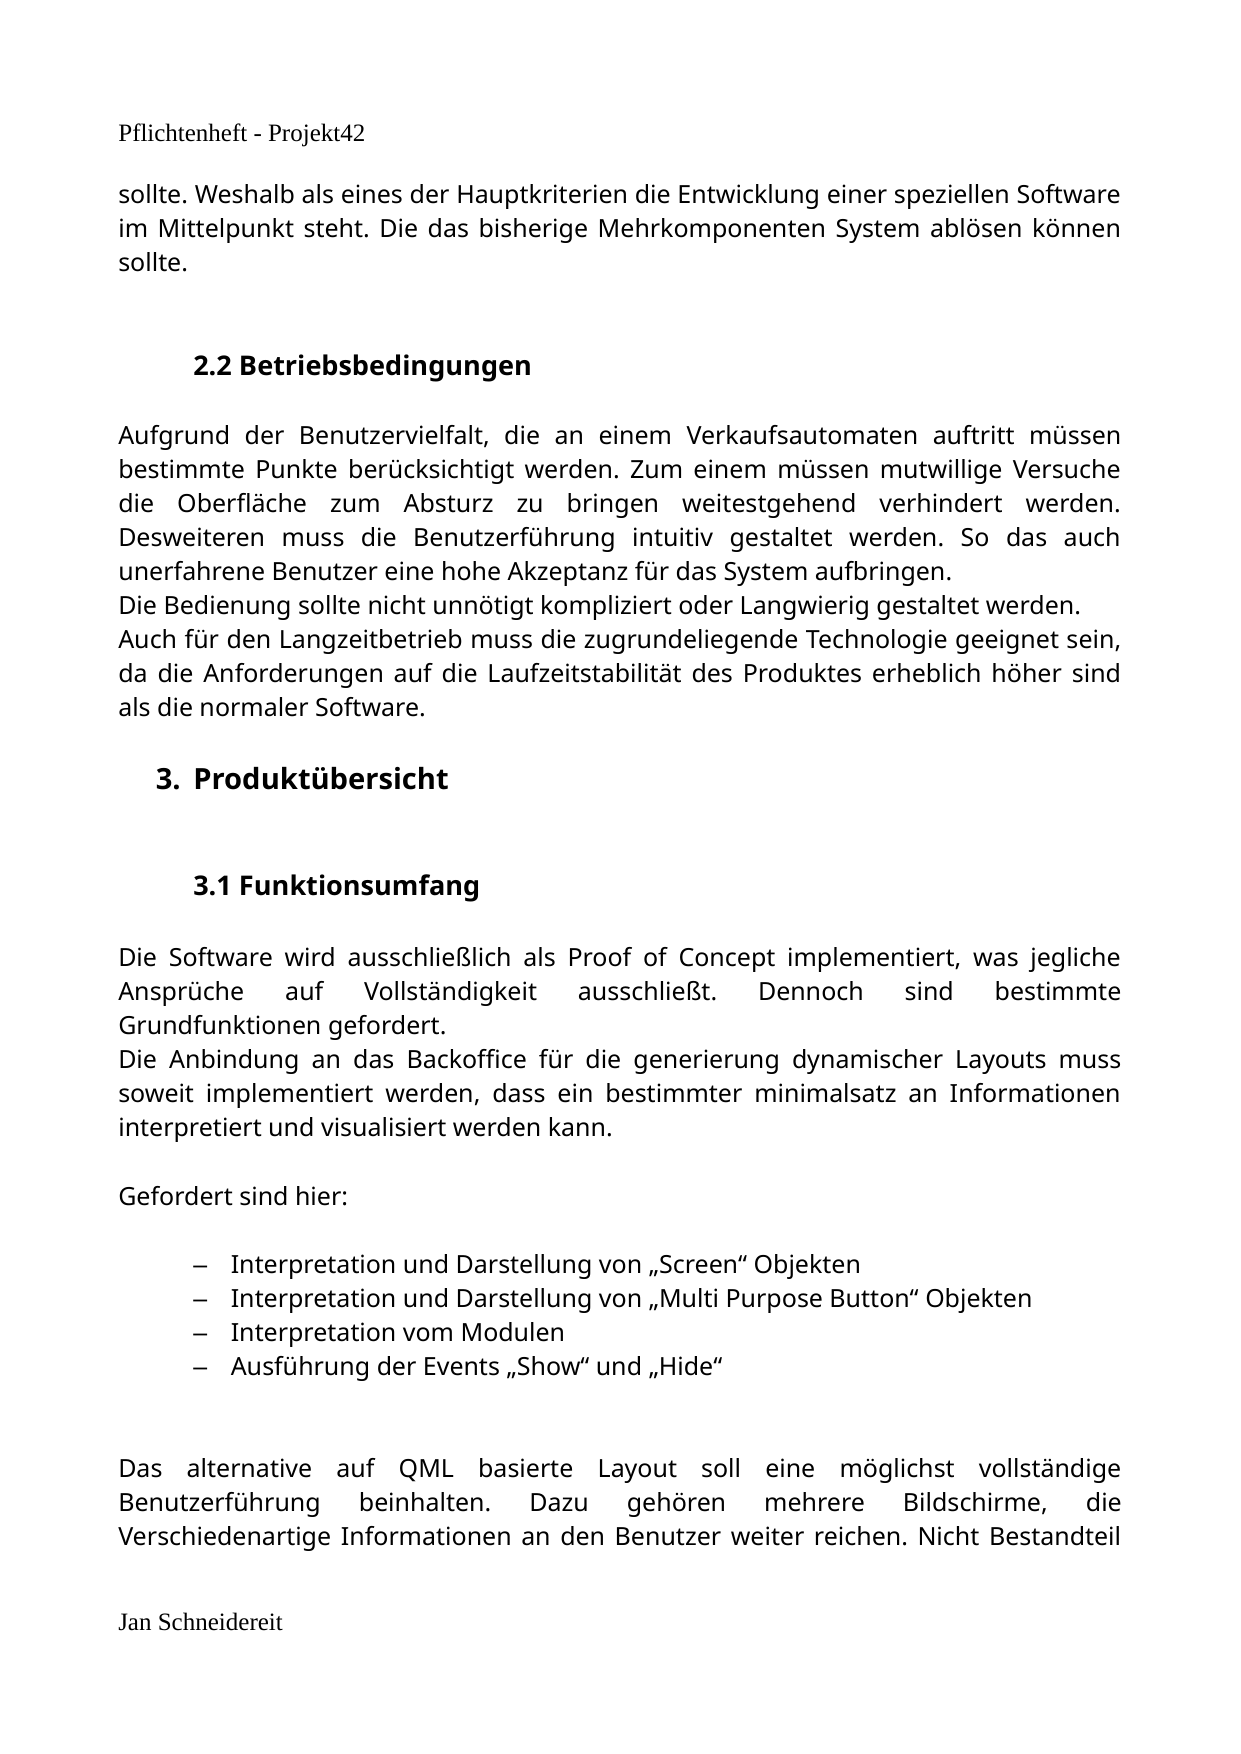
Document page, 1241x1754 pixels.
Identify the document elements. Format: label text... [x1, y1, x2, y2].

list Interpretation und Darstellung von „Screen“ Objekten [193, 1246, 1122, 1280]
text Gefordert sind hier: [118, 1178, 1122, 1212]
text Auch für den Langzeitbetrieb muss die zugrundeliegende Technologie geeignet sein, da die Anforderungen auf die Laufzeitstabilität des Produktes erheblich höher sind als die normaler Software. [118, 622, 1122, 724]
list Interpretation vom Modulen [193, 1314, 1122, 1348]
text Die Anbindung an das Backoffice für die generierung dynamischer Layouts muss soweit implementiert werden, dass ein bestimmter minimalsatz an Informationen interpretiert und visualisiert werden kann. [118, 1042, 1122, 1144]
list Produktübersicht [156, 758, 1122, 798]
list 2.2 Betriebsbedingungen [156, 347, 1122, 383]
text sollte. Weshalb als eines der Hauptkriterien die Entwicklung einer speziellen Software im Mittelpunkt steht. Die das bisherige Mehrkomponenten System ablösen können sollte. [118, 176, 1122, 278]
list Ausführung der Events „Show“ und „Hide“ [193, 1348, 1122, 1383]
list Interpretation und Darstellung von „Multi Purpose Button“ Objekten [193, 1280, 1122, 1314]
text Die Software wird ausschließlich als Proof of Concept implementiert, was jegliche Ansprüche auf Vollständigkeit ausschließt. Dennoch sind bestimmte Grundfunktionen gefordert. [118, 940, 1122, 1042]
text Die Bedienung sollte nicht unnötigt kompliziert oder Langwierig gestaltet werden. [118, 588, 1122, 622]
text Aufgrund der Benutzervielfalt, die an einem Verkaufsautomaten auftritt müssen bestimmte Punkte berücksichtigt werden. Zum einem müssen mutwillige Versuche die Oberfläche zum Absturz zu bringen weitestgehend verhindert werden. Desweiteren muss die Benutzerführung intuitiv gestaltet werden. So das auch unerfahrene Benutzer eine hohe Akzeptanz für das System aufbringen. [118, 418, 1122, 588]
list 3.1 Funktionsumfang [156, 866, 1122, 903]
text Das alternative auf QML basierte Layout soll eine möglichst vollständige Benutzerführung beinhalten. Dazu gehören mehrere Bildschirme, die Verschiedenartige Informationen an den Benutzer weiter reichen. Nicht Bestandteil [118, 1451, 1122, 1553]
